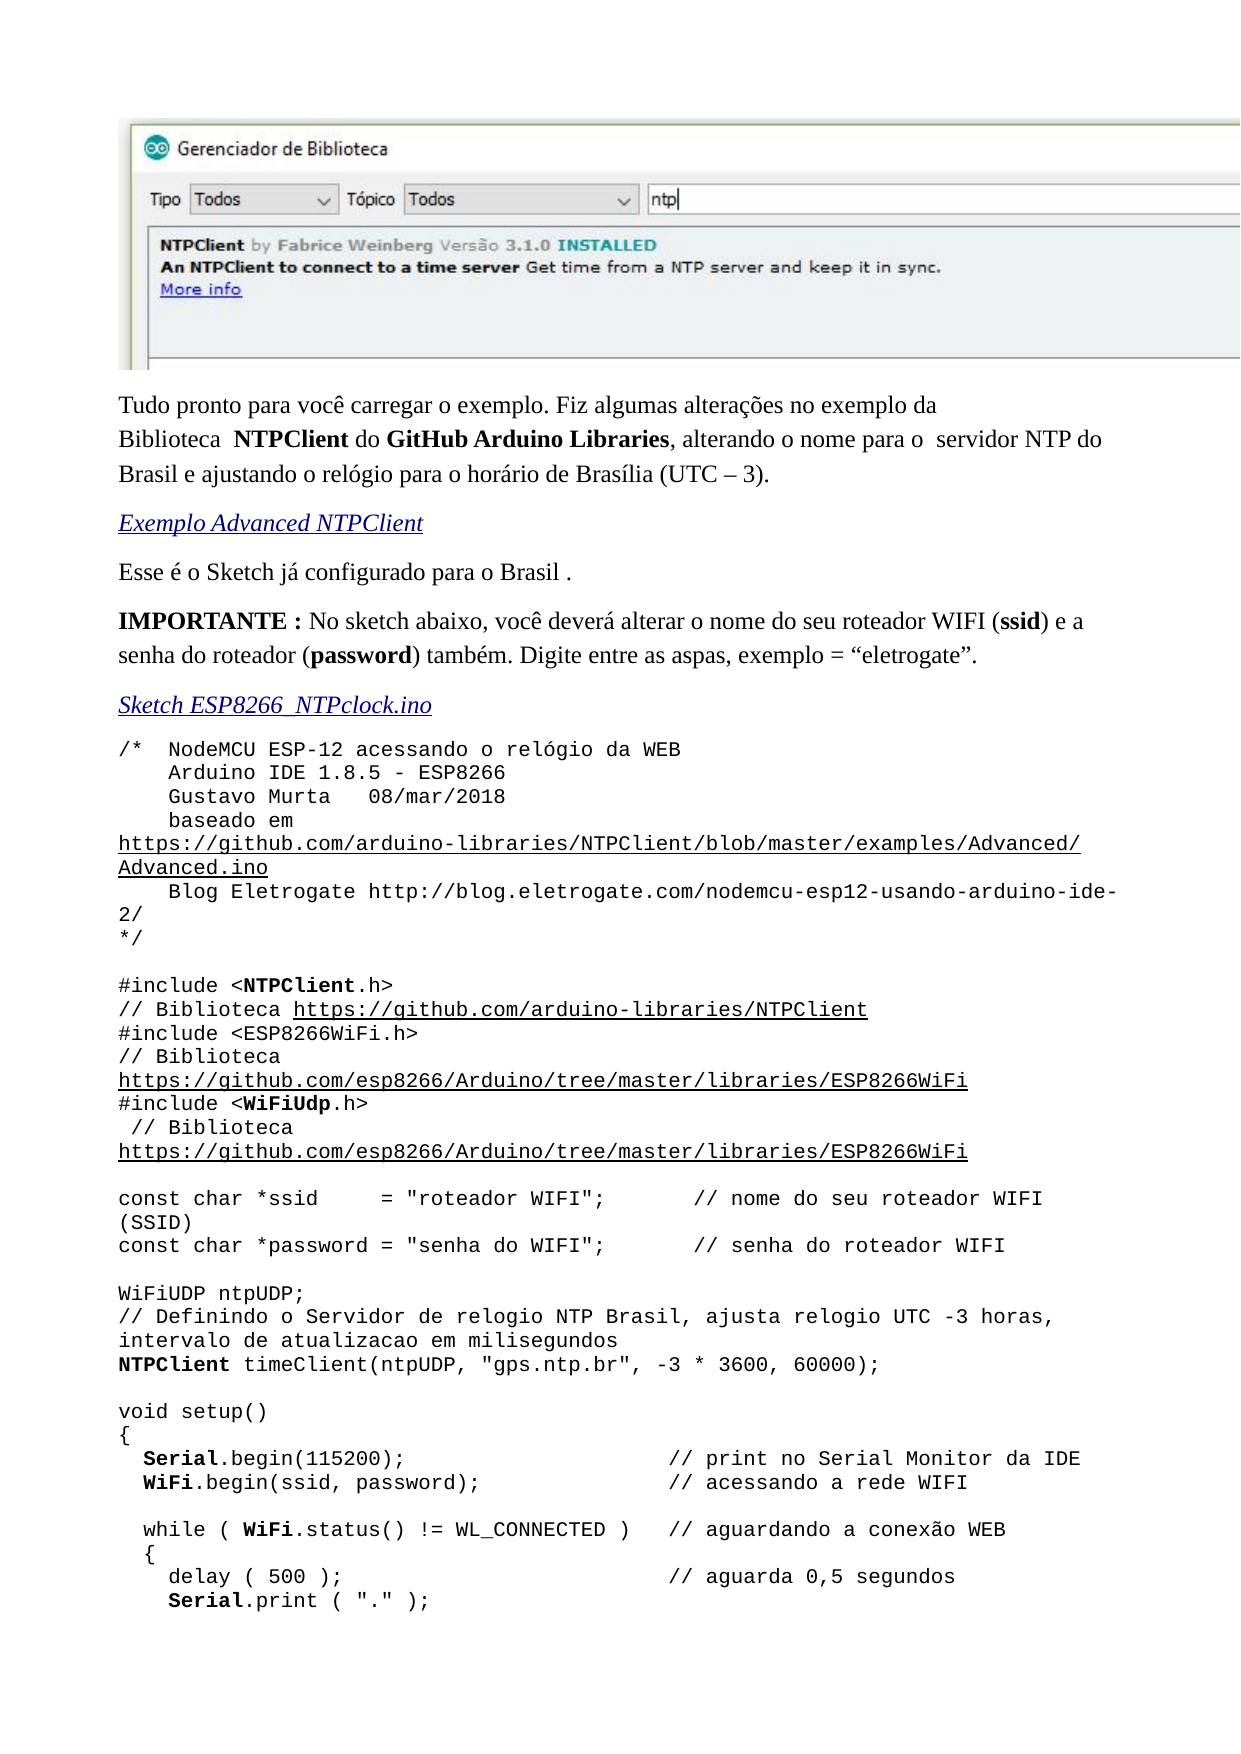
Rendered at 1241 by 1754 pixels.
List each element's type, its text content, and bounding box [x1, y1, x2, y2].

text #include <NTPClient.h> [118, 975, 1122, 999]
text https://github.com/arduino-libraries/NTPClient/blob/master/examples/Advanced/Advanced.ino [118, 833, 1122, 881]
text Serial.begin(115200); // print no Serial Monitor da IDE [118, 1448, 1122, 1472]
text NTPClient timeClient(ntpUDP, "gps.ntp.br", -3 * 3600, 60000); [118, 1353, 1122, 1377]
text /* NodeMCU ESP-12 acessando o relógio da WEB [118, 739, 1122, 762]
text // Biblioteca https://github.com/esp8266/Arduino/tree/master/libraries/ESP8266WiFi [118, 1117, 1122, 1164]
text IMPORTANTE : No sketch abaixo, você deverá alterar o nome do seu roteador WIFI (ssid) e a senha do roteador (password) também. Digite entre as aspas, exemplo = “eletrogate”. [118, 606, 1122, 669]
text // Definindo o Servidor de relogio NTP Brasil, ajusta relogio UTC -3 horas, intervalo de atualizacao em milisegundos [118, 1306, 1122, 1353]
text Esse é o Sketch já configurado para o Brasil . [118, 557, 1122, 586]
text const char *password = "senha do WIFI"; // senha do roteador WIFI [118, 1235, 1122, 1259]
text #include <ESP8266WiFi.h> [118, 1022, 1122, 1046]
text Sketch ESP8266_NTPclock.ino [118, 690, 1122, 718]
picture [118, 118, 1241, 370]
text Tudo pronto para você carregar o exemplo. Fiz algumas alterações no exemplo da Biblioteca NTPClient do GitHub Arduino Libraries, alterando o nome para o servidor NTP do Brasil e ajustando o relógio para o horário de Brasília (UTC – 3). [118, 390, 1122, 488]
text // Biblioteca https://github.com/arduino-libraries/NTPClient [118, 999, 1122, 1022]
text WiFi.begin(ssid, password); // acessando a rede WIFI [118, 1472, 1122, 1495]
text const char *ssid = "roteador WIFI"; // nome do seu roteador WIFI (SSID) [118, 1188, 1122, 1235]
text Blog Eletrogate http://blog.eletrogate.com/nodemcu-esp12-usando-arduino-ide-2/ [118, 881, 1122, 928]
text baseado em [118, 810, 1122, 833]
text { [118, 1543, 1122, 1566]
text Arduino IDE 1.8.5 - ESP8266 [118, 762, 1122, 786]
text #include <WiFiUdp.h> [118, 1093, 1122, 1117]
text Serial.print ( "." ); [118, 1590, 1122, 1614]
text delay ( 500 ); // aguarda 0,5 segundos [118, 1566, 1122, 1590]
text WiFiUDP ntpUDP; [118, 1283, 1122, 1306]
text while ( WiFi.status() != WL_CONNECTED ) // aguardando a conexão WEB [118, 1519, 1122, 1543]
text Exemplo Advanced NTPClient [118, 508, 1122, 537]
text { [118, 1424, 1122, 1448]
text void setup() [118, 1401, 1122, 1424]
text Gustavo Murta 08/mar/2018 [118, 786, 1122, 810]
text // Biblioteca https://github.com/esp8266/Arduino/tree/master/libraries/ESP8266WiFi [118, 1046, 1122, 1093]
text */ [118, 928, 1122, 952]
